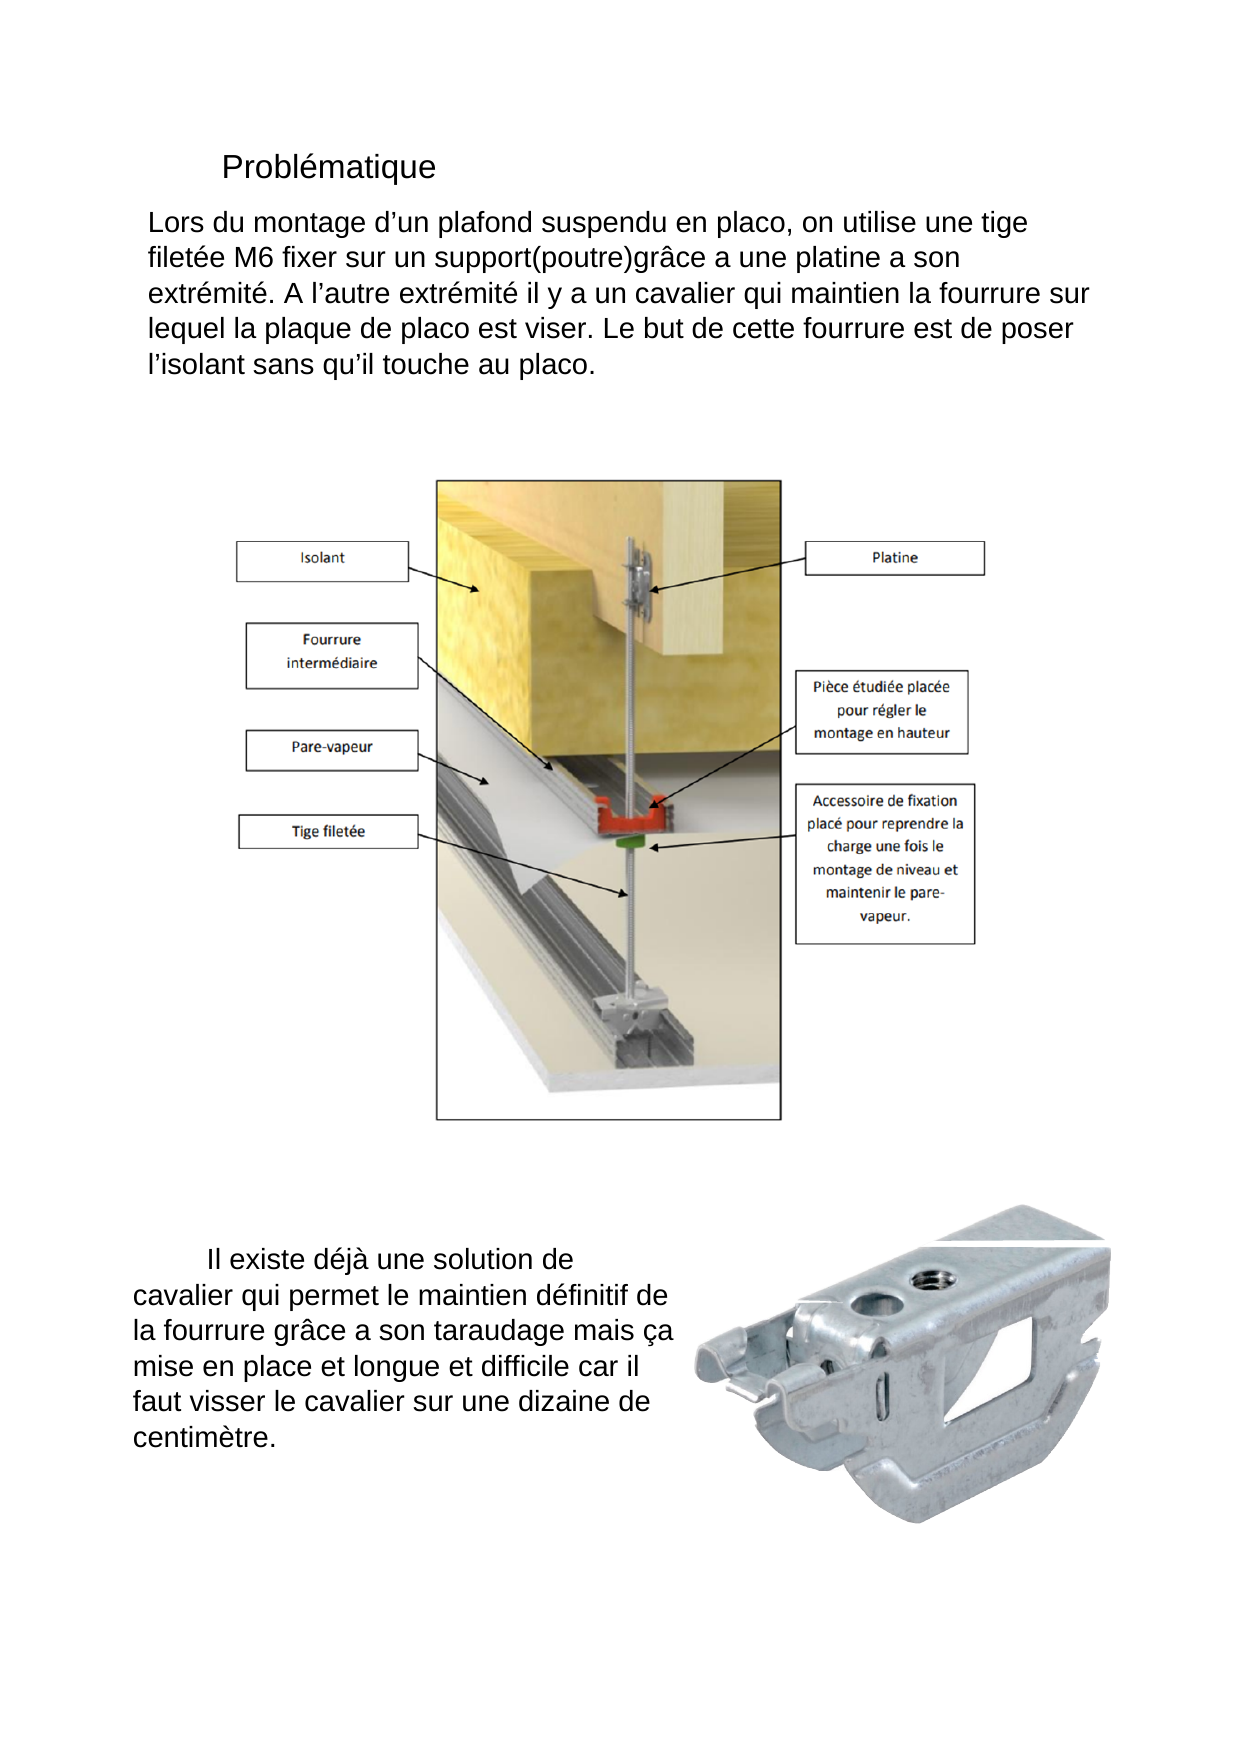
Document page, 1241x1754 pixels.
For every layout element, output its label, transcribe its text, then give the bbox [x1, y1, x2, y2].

text Problématique [148, 148, 1093, 186]
text Il existe déjà une solution de cavalier qui permet le maintien définitif de la fourrure grâce a son taraudage mais ça mise en place et longue et difficile car il faut visser le cavalier sur une dizaine de centimètre. [133, 1242, 683, 1453]
text Lors du montage d’un plafond suspendu en placo, on utilise une tige filetée M6 fixer sur un support(poutre)grâce a une platine a son extrémité. A l’autre extrémité il y a un cavalier qui maintien la fourrure sur lequel la plaque de placo est viser. Le but de cette fourrure est de poser l’isolant sans qu’il touche au placo. [148, 205, 1093, 381]
